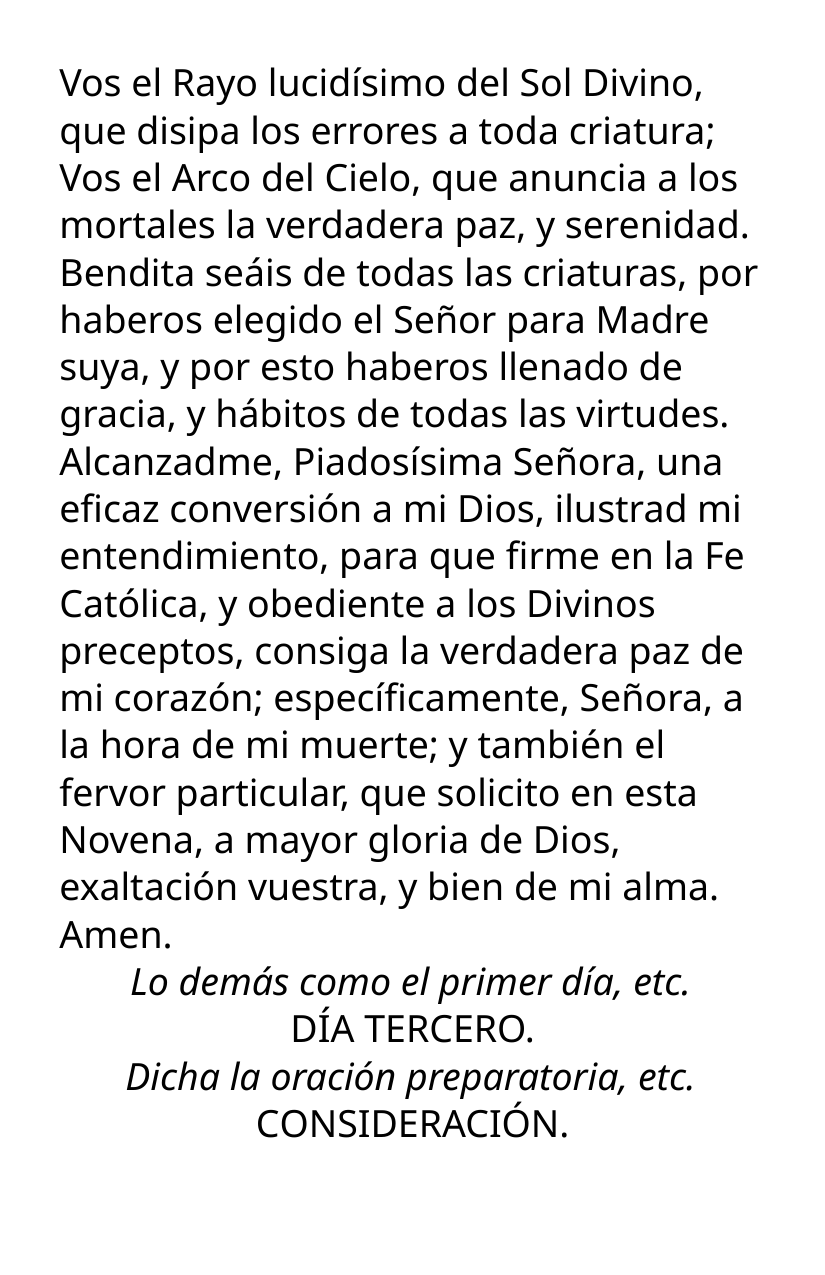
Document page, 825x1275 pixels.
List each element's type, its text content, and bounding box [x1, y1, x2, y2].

text Vos el Rayo lucidísimo del Sol Divino, que disipa los errores a toda criatura; Vos el Arco del Cielo, que anuncia a los mortales la verdadera paz, y serenidad. Bendita seáis de todas las criaturas, por haberos elegido el Señor para Madre suya, y por esto haberos llenado de gracia, y hábitos de todas las virtudes. Alcanzadme, Piadosísima Señora, una eficaz conversión a mi Dios, ilustrad mi entendimiento, para que firme en la Fe Católica, y obediente a los Divinos preceptos, consiga la verdadera paz de mi corazón; específicamente, Señora, a la hora de mi muerte; y también el fervor particular, que solicito en esta Novena, a mayor gloria de Dios, exaltación vuestra, y bien de mi alma. Amen. [59, 59, 766, 958]
text DÍA TERCERO. [59, 1005, 766, 1052]
text Lo demás como el primer día, etc. [59, 958, 766, 1005]
text Dicha la oración preparatoria, etc. [59, 1052, 766, 1099]
text CONSIDERACIÓN. [59, 1099, 766, 1147]
